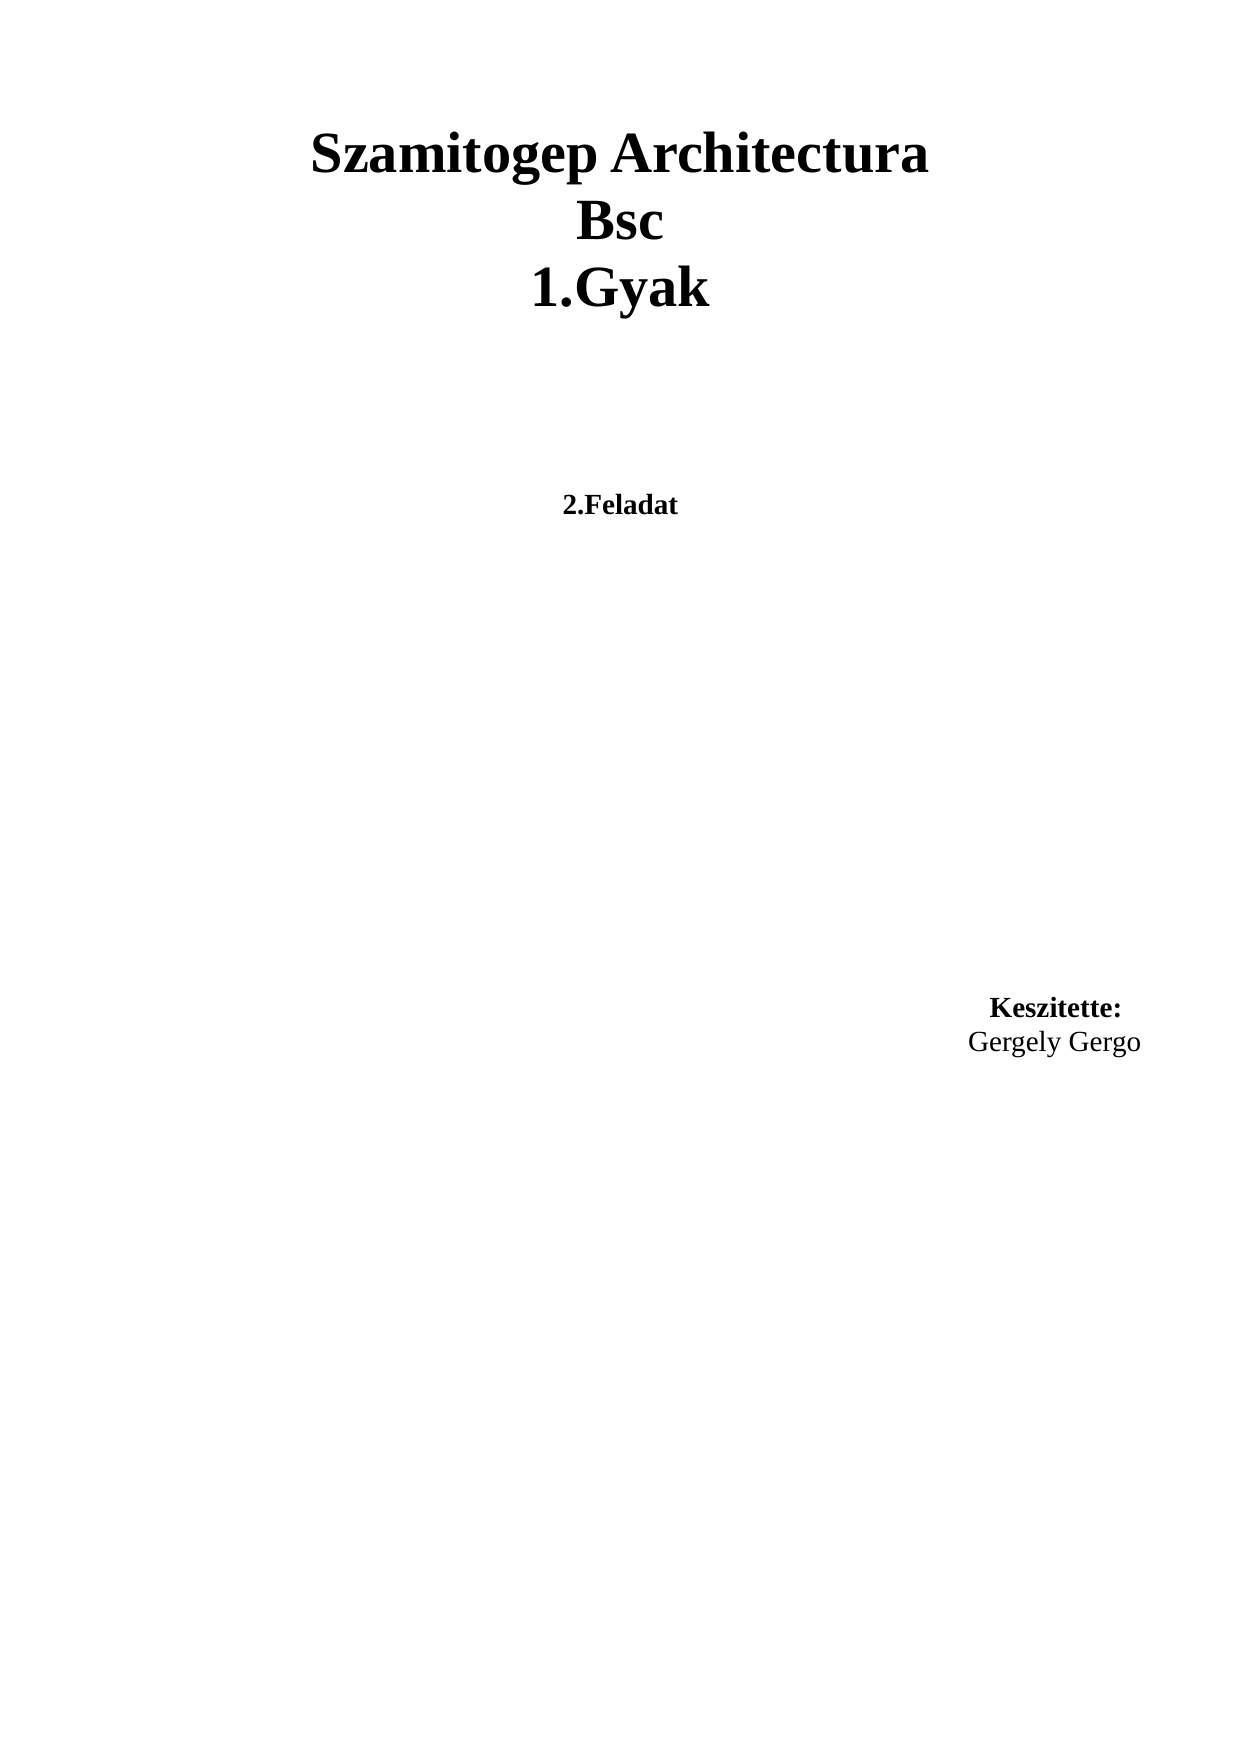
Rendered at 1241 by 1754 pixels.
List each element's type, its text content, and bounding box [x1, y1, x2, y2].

text 2.Feladat [118, 487, 1122, 521]
text Gergely Gergo [118, 1024, 1141, 1057]
text 1.Gyak [118, 252, 1122, 319]
text Bsc [118, 185, 1122, 252]
text Szamitogep Architectura [118, 118, 1122, 185]
text Keszitette: [118, 990, 1122, 1024]
